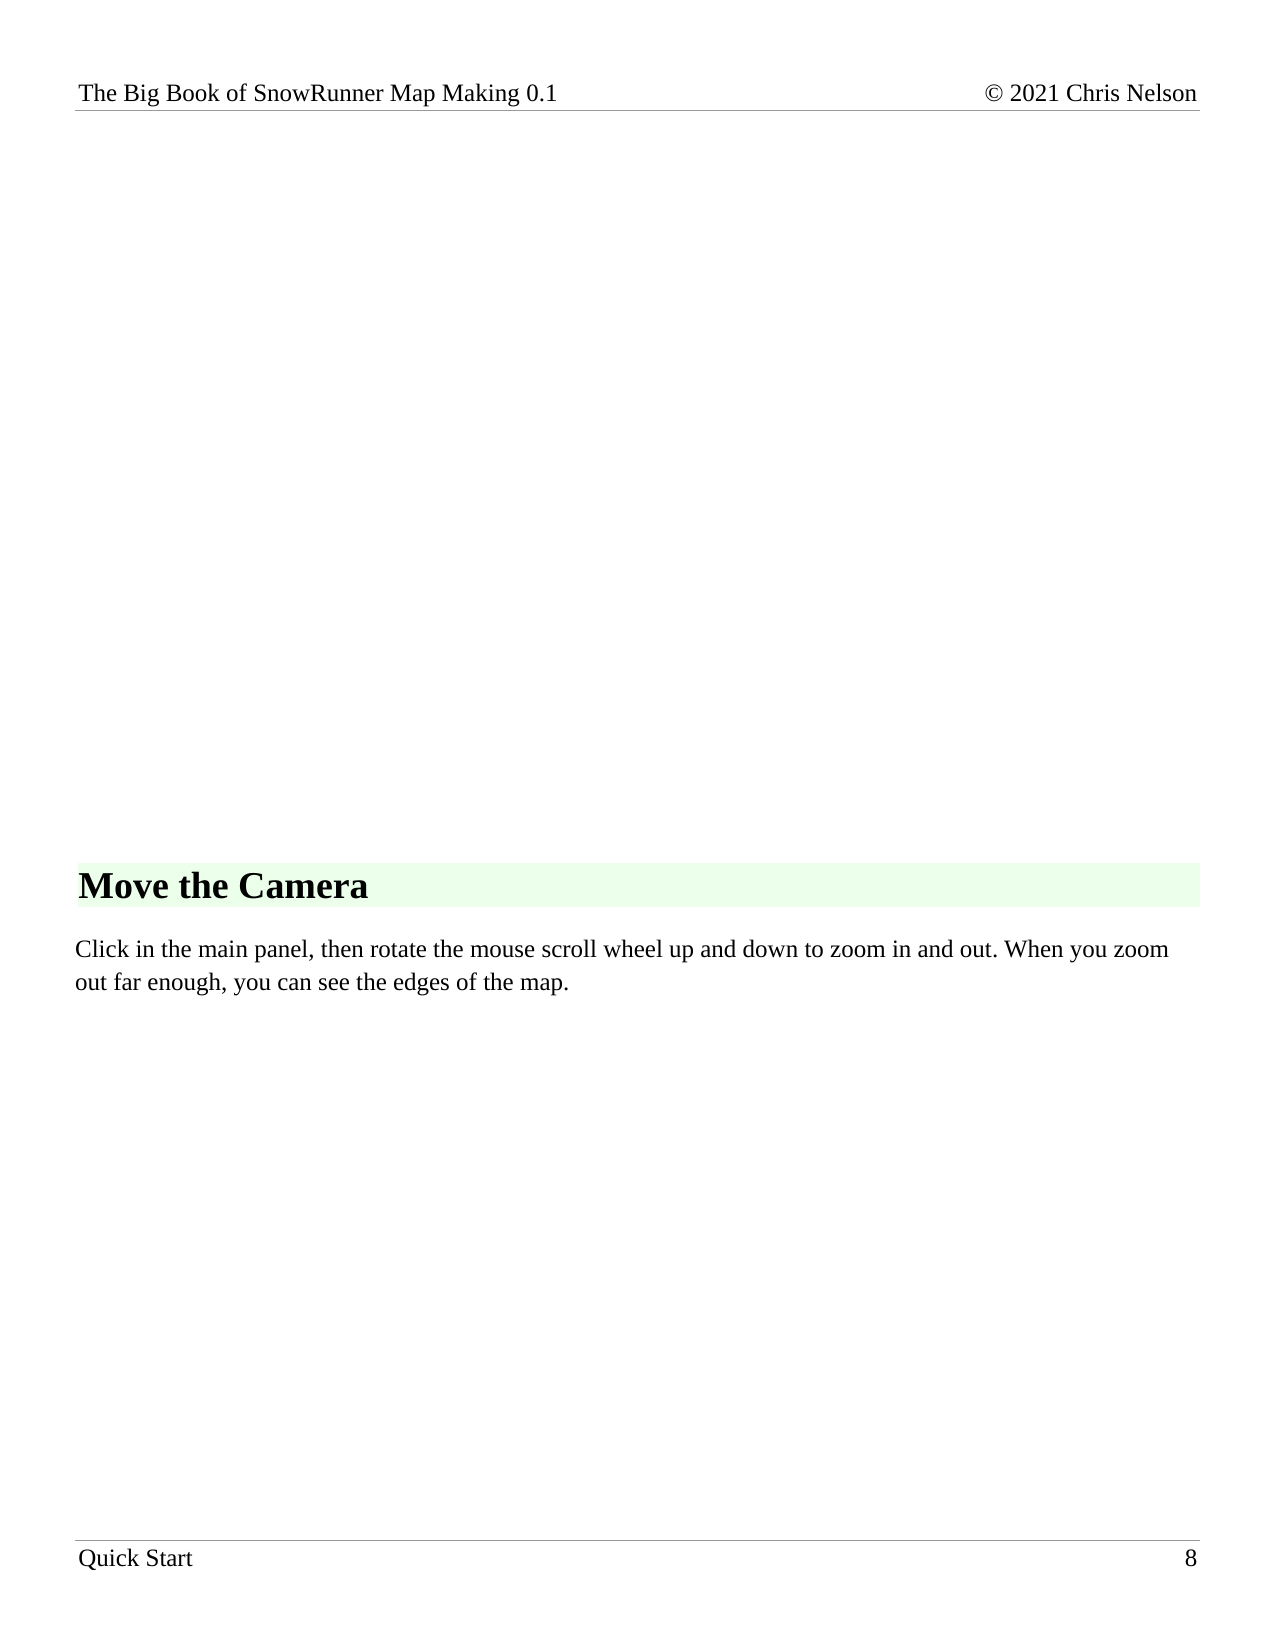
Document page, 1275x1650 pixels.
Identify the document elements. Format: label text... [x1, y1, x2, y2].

subtitle Move the Camera [78, 863, 1200, 907]
text Click in the main panel, then rotate the mouse scroll wheel up and down to zoom in and out. When you zoom out far enough, you can see the edges of the map. [75, 934, 1200, 996]
